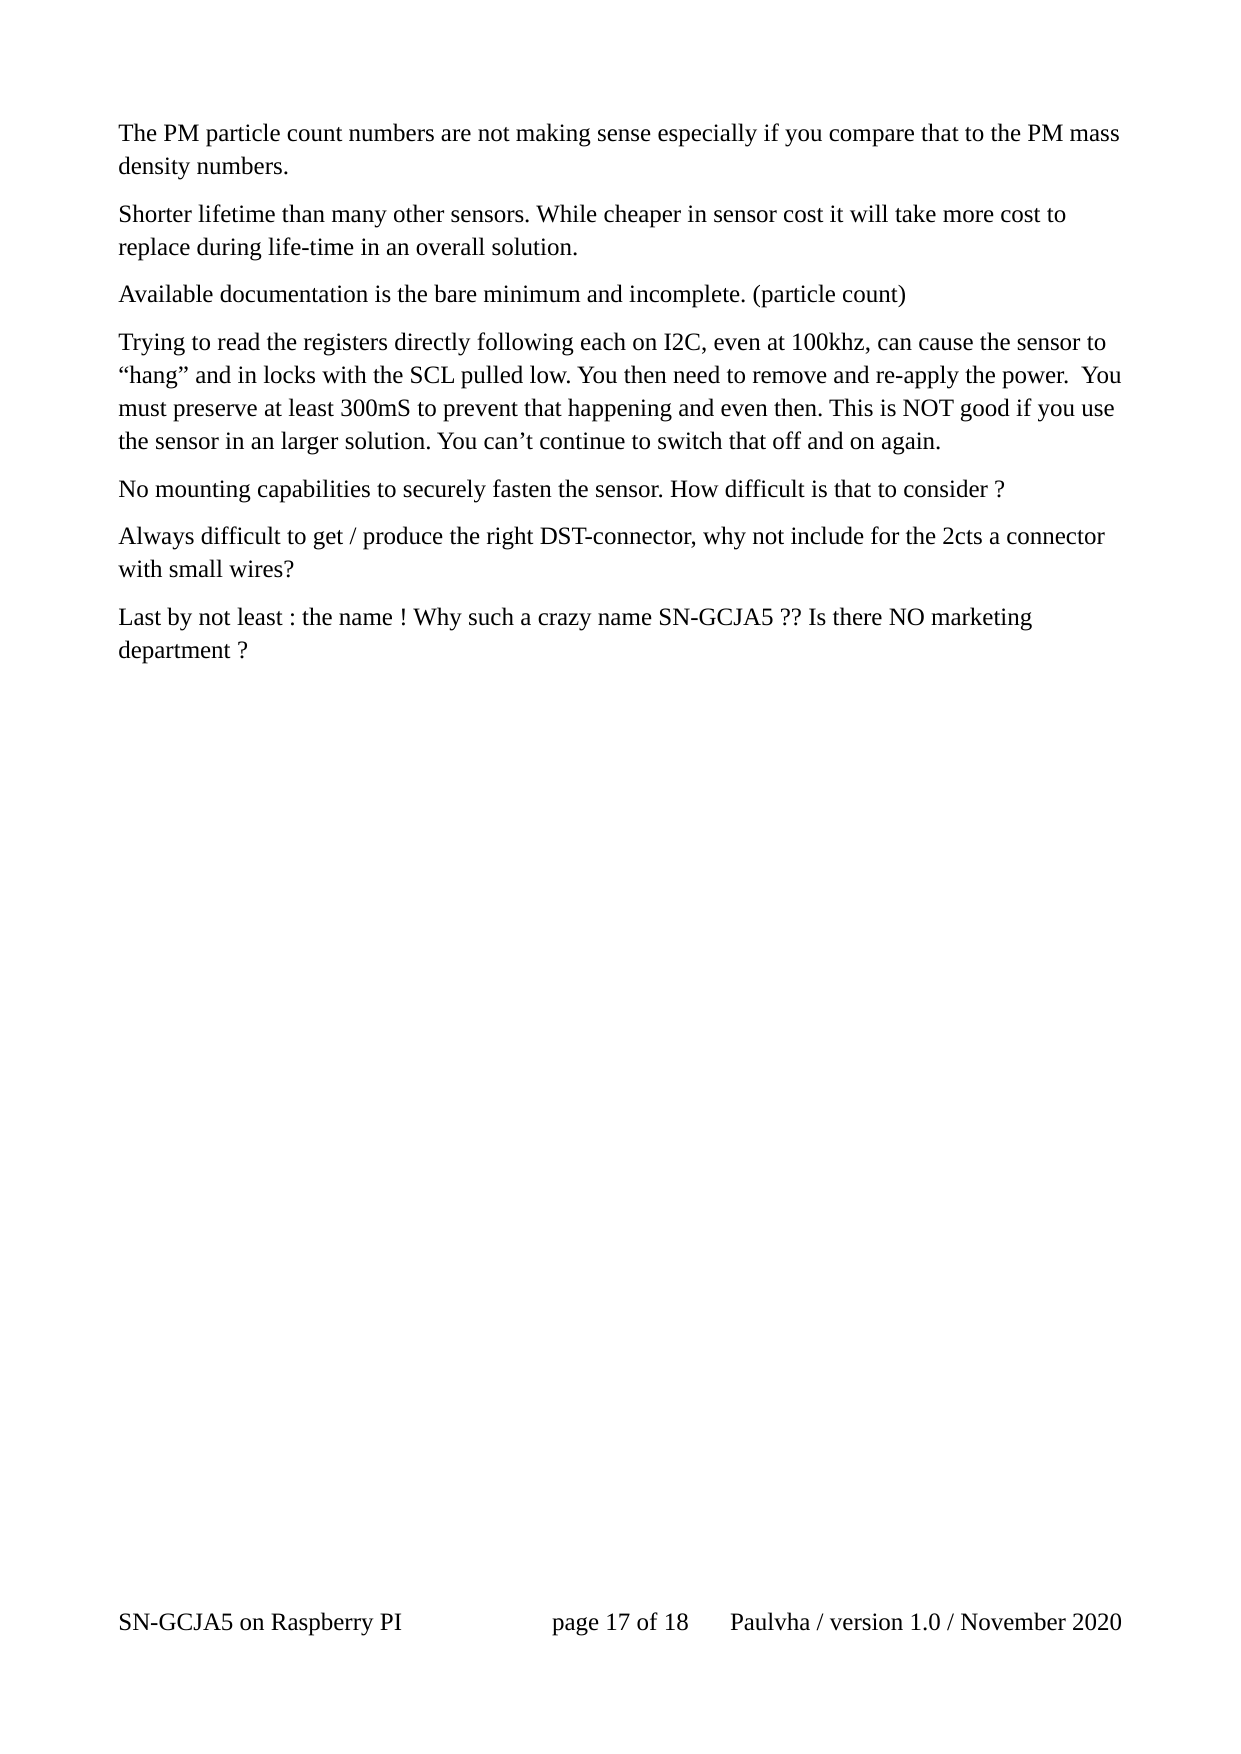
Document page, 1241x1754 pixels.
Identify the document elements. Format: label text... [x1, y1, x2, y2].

text Trying to read the registers directly following each on I2C, even at 100khz, can cause the sensor to “hang” and in locks with the SCL pulled low. You then need to remove and re-apply the power. You must preserve at least 300mS to prevent that happening and even then. This is NOT good if you use the sensor in an larger solution. You can’t continue to switch that off and on again. [118, 327, 1122, 455]
text Always difficult to get / produce the right DST-connector, why not include for the 2cts a connector with small wires? [118, 521, 1122, 583]
text Shorter lifetime than many other sensors. While cheaper in sensor cost it will take more cost to replace during life-time in an overall solution. [118, 199, 1122, 261]
text Last by not least : the name ! Why such a crazy name SN-GCJA5 ?? Is there NO marketing department ? [118, 602, 1122, 664]
text The PM particle count numbers are not making sense especially if you compare that to the PM mass density numbers. [118, 118, 1122, 180]
text No mounting capabilities to securely fasten the sensor. How difficult is that to consider ? [118, 474, 1122, 502]
text Available documentation is the bare minimum and incomplete. (particle count) [118, 279, 1122, 308]
